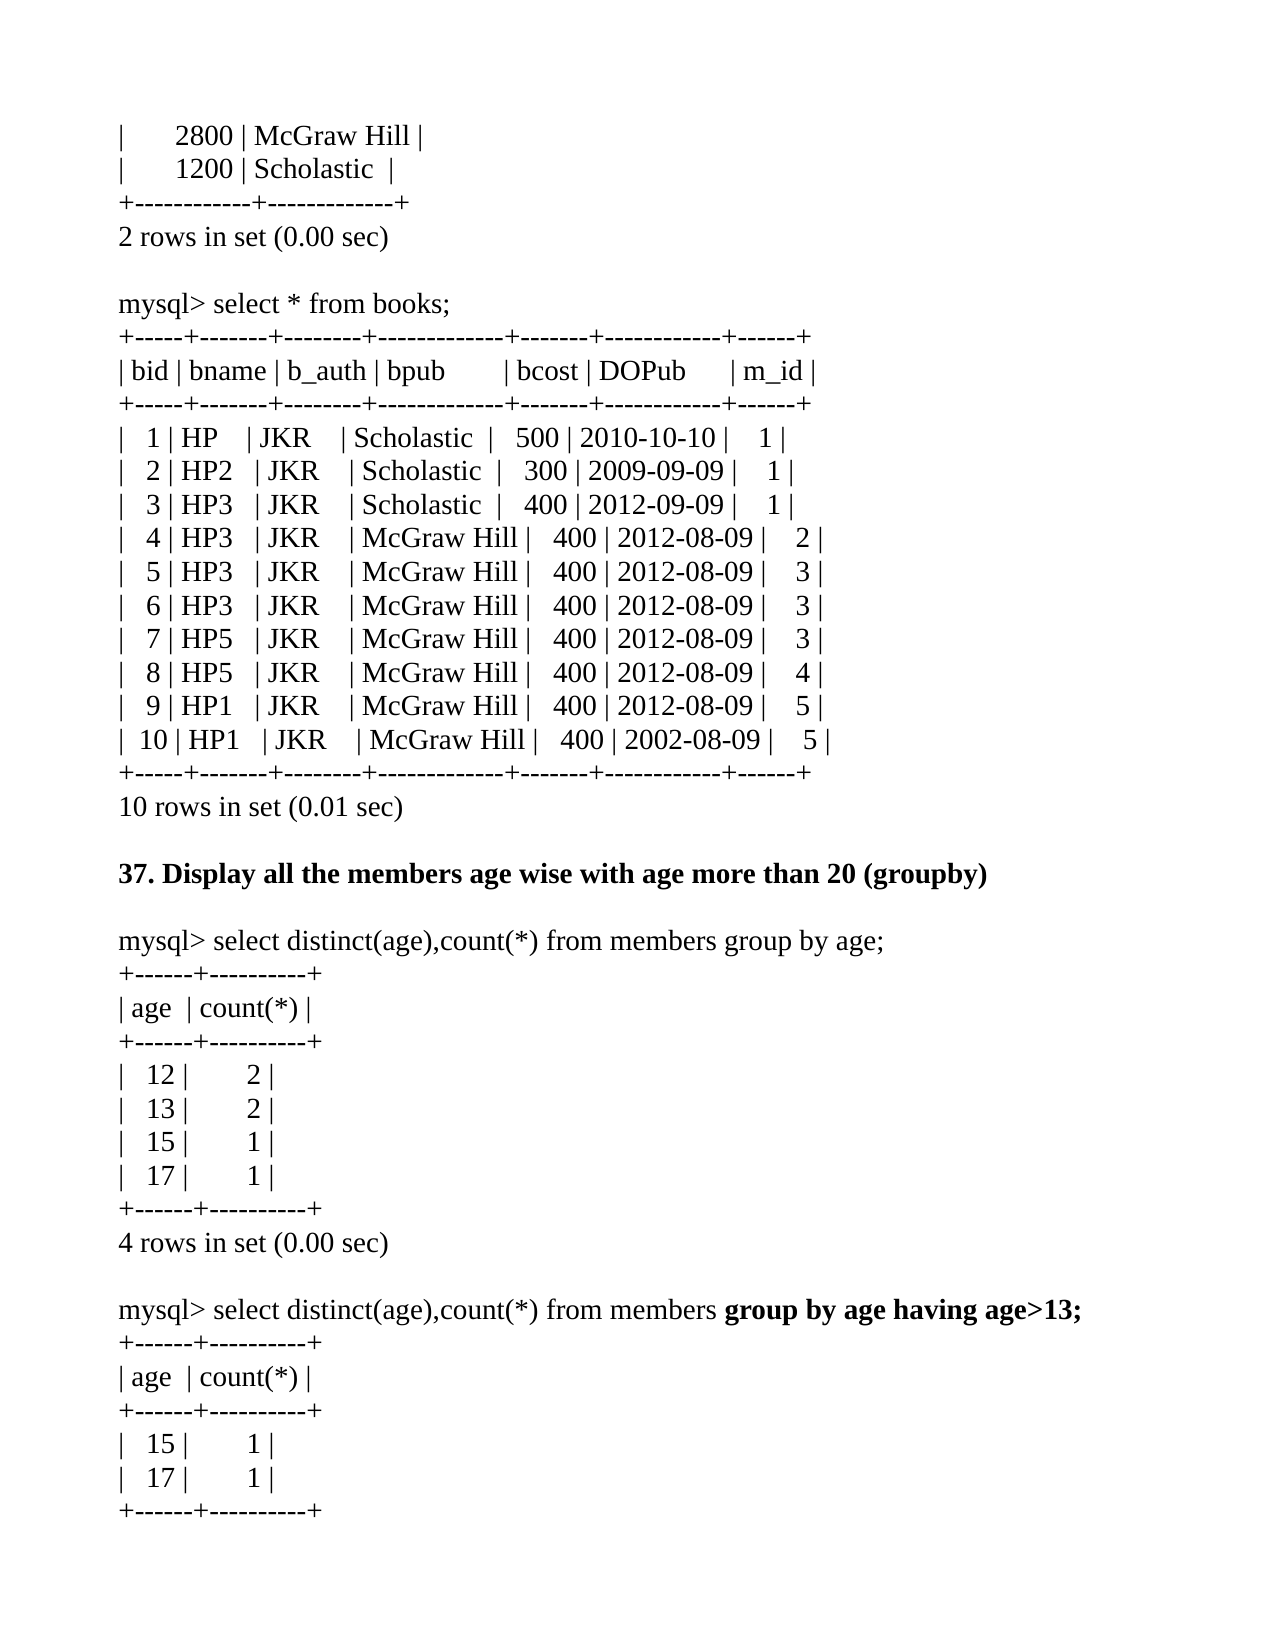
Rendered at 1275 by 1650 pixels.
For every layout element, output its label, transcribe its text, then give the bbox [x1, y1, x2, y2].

text +------+----------+ [118, 1493, 1157, 1527]
text | 4 | HP3 | JKR | McGraw Hill | 400 | 2012-08-09 | 2 | [118, 521, 1157, 554]
text mysql> select * from books; [118, 286, 1157, 319]
text | 7 | HP5 | JKR | McGraw Hill | 400 | 2012-08-09 | 3 | [118, 621, 1157, 655]
text | bid | bname | b_auth | bpub | bcost | DOPub | m_id | [118, 353, 1157, 386]
text | age | count(*) | [118, 1359, 1157, 1393]
text | 1 | HP | JKR | Scholastic | 500 | 2010-10-10 | 1 | [118, 420, 1157, 453]
text +------+----------+ [118, 957, 1157, 990]
text | 15 | 1 | [118, 1124, 1157, 1158]
text | 2 | HP2 | JKR | Scholastic | 300 | 2009-09-09 | 1 | [118, 453, 1157, 487]
text +------+----------+ [118, 1326, 1157, 1359]
text | 9 | HP1 | JKR | McGraw Hill | 400 | 2012-08-09 | 5 | [118, 688, 1157, 722]
text | 6 | HP3 | JKR | McGraw Hill | 400 | 2012-08-09 | 3 | [118, 588, 1157, 621]
text | 2800 | McGraw Hill | [118, 118, 1157, 152]
text 10 rows in set (0.01 sec) [118, 789, 1157, 822]
text | 12 | 2 | [118, 1057, 1157, 1091]
text | 13 | 2 | [118, 1091, 1157, 1124]
text mysql> select distinct(age),count(*) from members group by age; [118, 923, 1157, 957]
text | 15 | 1 | [118, 1426, 1157, 1460]
text 4 rows in set (0.00 sec) [118, 1225, 1157, 1258]
text | 17 | 1 | [118, 1460, 1157, 1493]
text +------+----------+ [118, 1024, 1157, 1057]
text | 10 | HP1 | JKR | McGraw Hill | 400 | 2002-08-09 | 5 | [118, 722, 1157, 755]
text +-----+-------+--------+-------------+-------+------------+------+ [118, 386, 1157, 420]
text 37. Display all the members age wise with age more than 20 (groupby) [118, 856, 1157, 889]
text | 5 | HP3 | JKR | McGraw Hill | 400 | 2012-08-09 | 3 | [118, 554, 1157, 588]
text +------+----------+ [118, 1191, 1157, 1225]
text +------------+-------------+ [118, 185, 1157, 219]
text | age | count(*) | [118, 990, 1157, 1024]
text mysql> select distinct(age),count(*) from members group by age having age>13; [118, 1292, 1157, 1326]
text | 17 | 1 | [118, 1158, 1157, 1191]
text | 3 | HP3 | JKR | Scholastic | 400 | 2012-09-09 | 1 | [118, 487, 1157, 521]
text 2 rows in set (0.00 sec) [118, 219, 1157, 252]
text +------+----------+ [118, 1393, 1157, 1426]
text | 1200 | Scholastic | [118, 152, 1157, 185]
text +-----+-------+--------+-------------+-------+------------+------+ [118, 319, 1157, 353]
text | 8 | HP5 | JKR | McGraw Hill | 400 | 2012-08-09 | 4 | [118, 655, 1157, 688]
text +-----+-------+--------+-------------+-------+------------+------+ [118, 755, 1157, 789]
